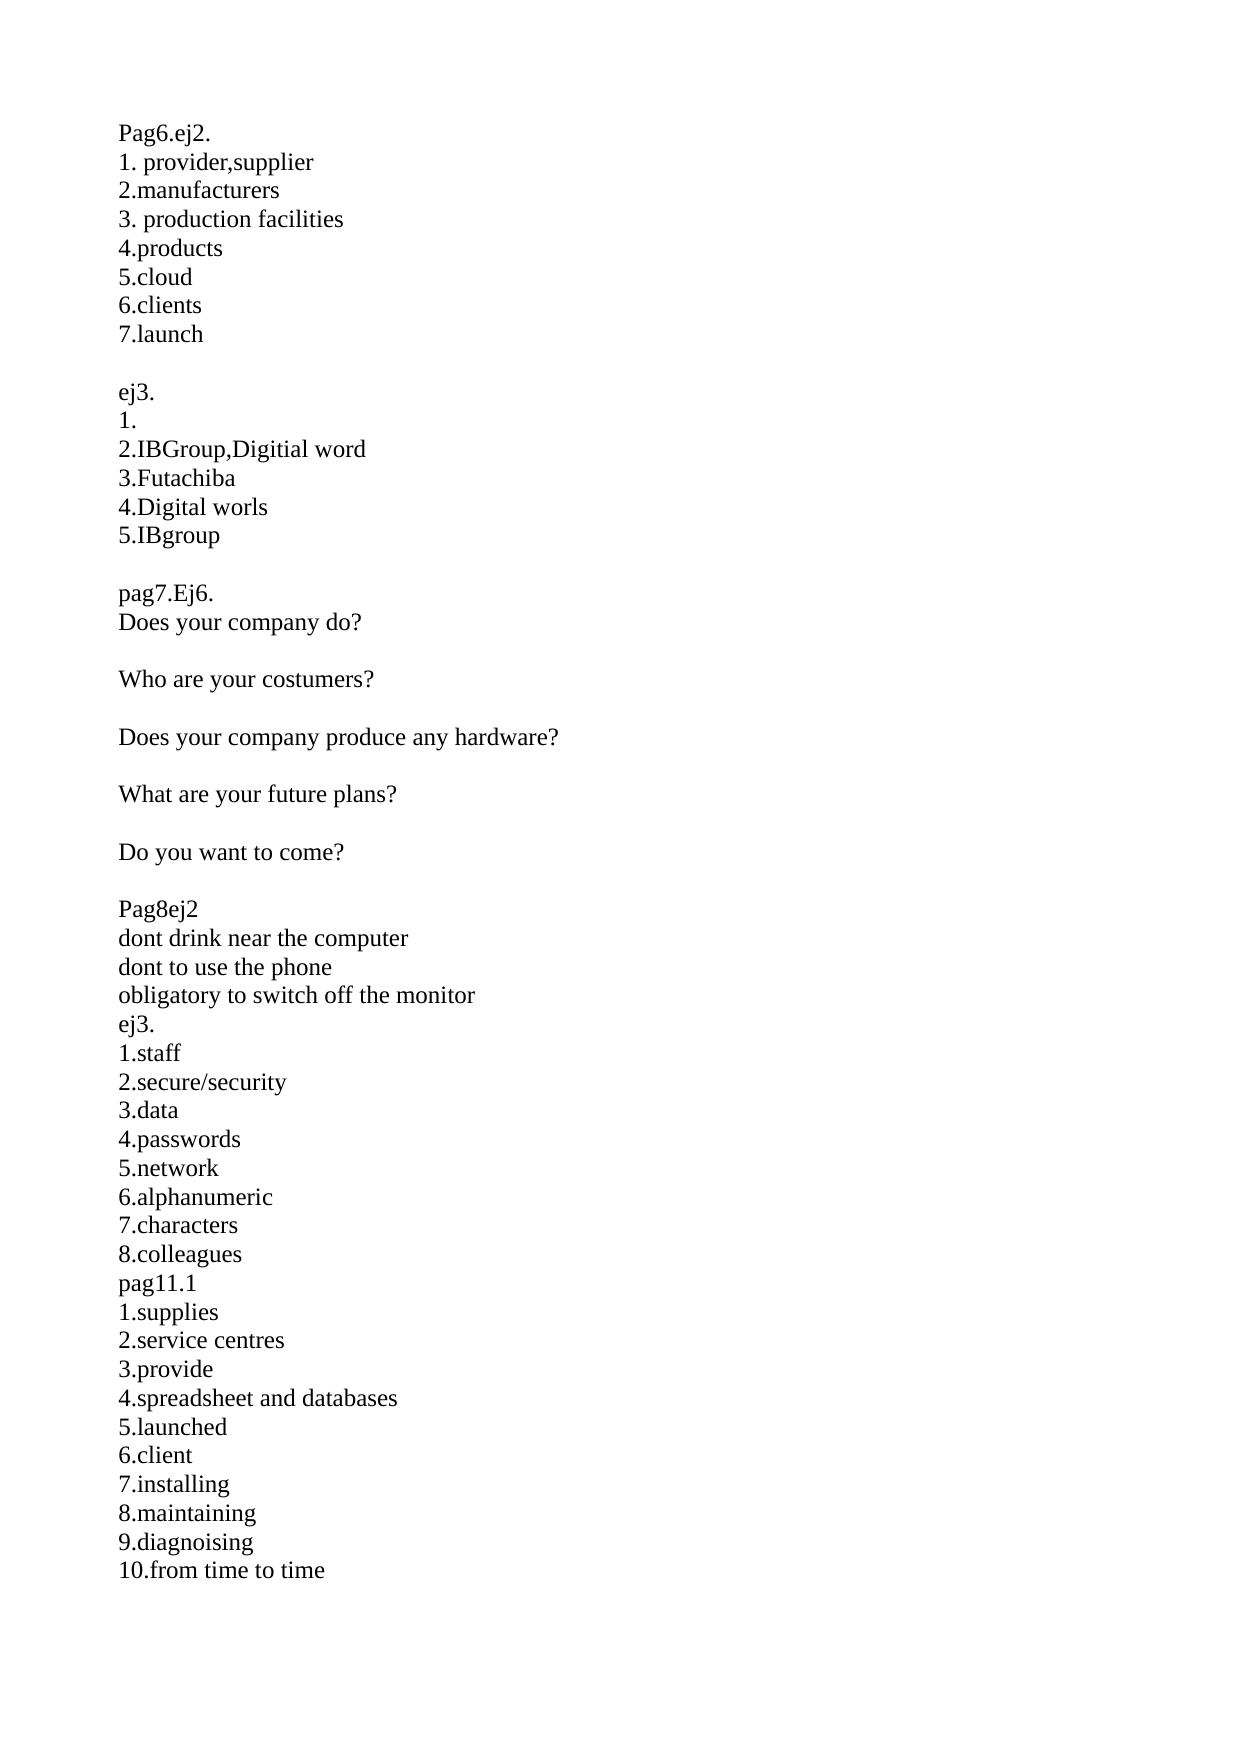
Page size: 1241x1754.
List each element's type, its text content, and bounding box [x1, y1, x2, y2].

text 3. production facilities [118, 204, 1122, 233]
text 7.launch [118, 319, 1122, 348]
text What are your future plans? [118, 779, 1122, 808]
text 6.client [118, 1441, 1122, 1469]
text Who are your costumers? [118, 664, 1122, 693]
text 3.Futachiba [118, 463, 1122, 492]
text Pag6.ej2. [118, 118, 1122, 147]
text 10.from time to time [118, 1556, 1122, 1584]
text Does your company do? [118, 607, 1122, 636]
text Pag8ej2 [118, 894, 1122, 923]
text 1. [118, 406, 1122, 434]
text 4.Digital worls [118, 492, 1122, 521]
text 1.supplies [118, 1297, 1122, 1326]
text pag11.1 [118, 1268, 1122, 1297]
text ej3. [118, 377, 1122, 406]
text 8.colleagues [118, 1239, 1122, 1268]
text 2.IBGroup,Digitial word [118, 434, 1122, 463]
text dont to use the phone [118, 952, 1122, 981]
text 1.staff [118, 1038, 1122, 1067]
text pag7.Ej6. [118, 578, 1122, 607]
text ej3. [118, 1009, 1122, 1038]
text 4.products [118, 233, 1122, 262]
text 7.installing [118, 1469, 1122, 1498]
text dont drink near the computer [118, 923, 1122, 952]
text 5.launched [118, 1412, 1122, 1441]
text 9.diagnoising [118, 1527, 1122, 1556]
text Do you want to come? [118, 837, 1122, 866]
text 6.alphanumeric [118, 1182, 1122, 1211]
text 5.IBgroup [118, 521, 1122, 549]
text Does your company produce any hardware? [118, 722, 1122, 751]
text 3.data [118, 1096, 1122, 1124]
text 2.service centres [118, 1326, 1122, 1354]
text 4.passwords [118, 1124, 1122, 1153]
text obligatory to switch off the monitor [118, 981, 1122, 1009]
text 5.network [118, 1153, 1122, 1182]
text 2.manufacturers [118, 176, 1122, 204]
text 6.clients [118, 291, 1122, 319]
text 3.provide [118, 1354, 1122, 1383]
text 4.spreadsheet and databases [118, 1383, 1122, 1412]
text 1. provider,supplier [118, 147, 1122, 176]
text 2.secure/security [118, 1067, 1122, 1096]
text 8.maintaining [118, 1498, 1122, 1527]
text 5.cloud [118, 262, 1122, 291]
text 7.characters [118, 1211, 1122, 1239]
